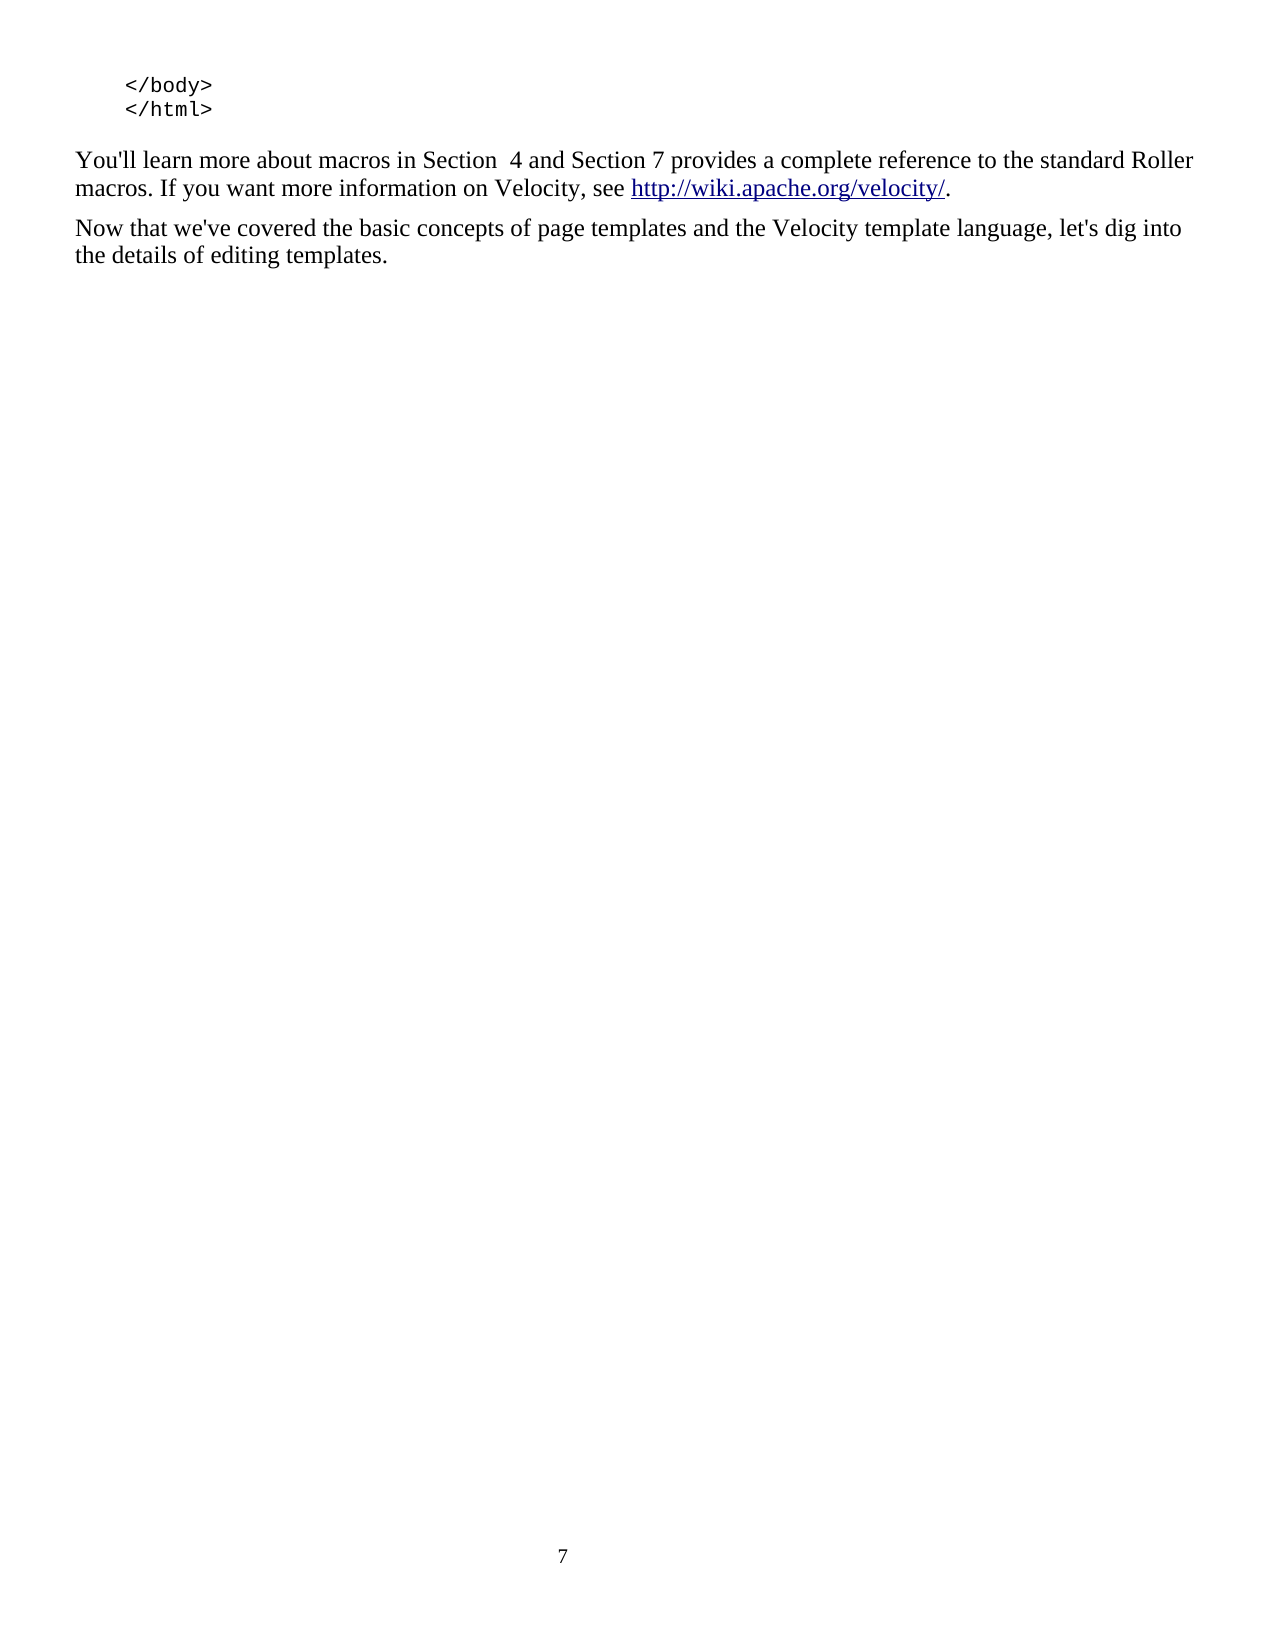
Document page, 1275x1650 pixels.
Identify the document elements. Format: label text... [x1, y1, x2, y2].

text </html> [75, 99, 1200, 122]
text </body> [75, 75, 1200, 99]
text Now that we've covered the basic concepts of page templates and the Velocity template language, let's dig into the details of editing templates. [75, 214, 1200, 269]
text You'll learn more about macros in Section 4 and Section 7 provides a complete reference to the standard Roller macros. If you want more information on Velocity, see http://wiki.apache.org/velocity/. [75, 146, 1200, 201]
